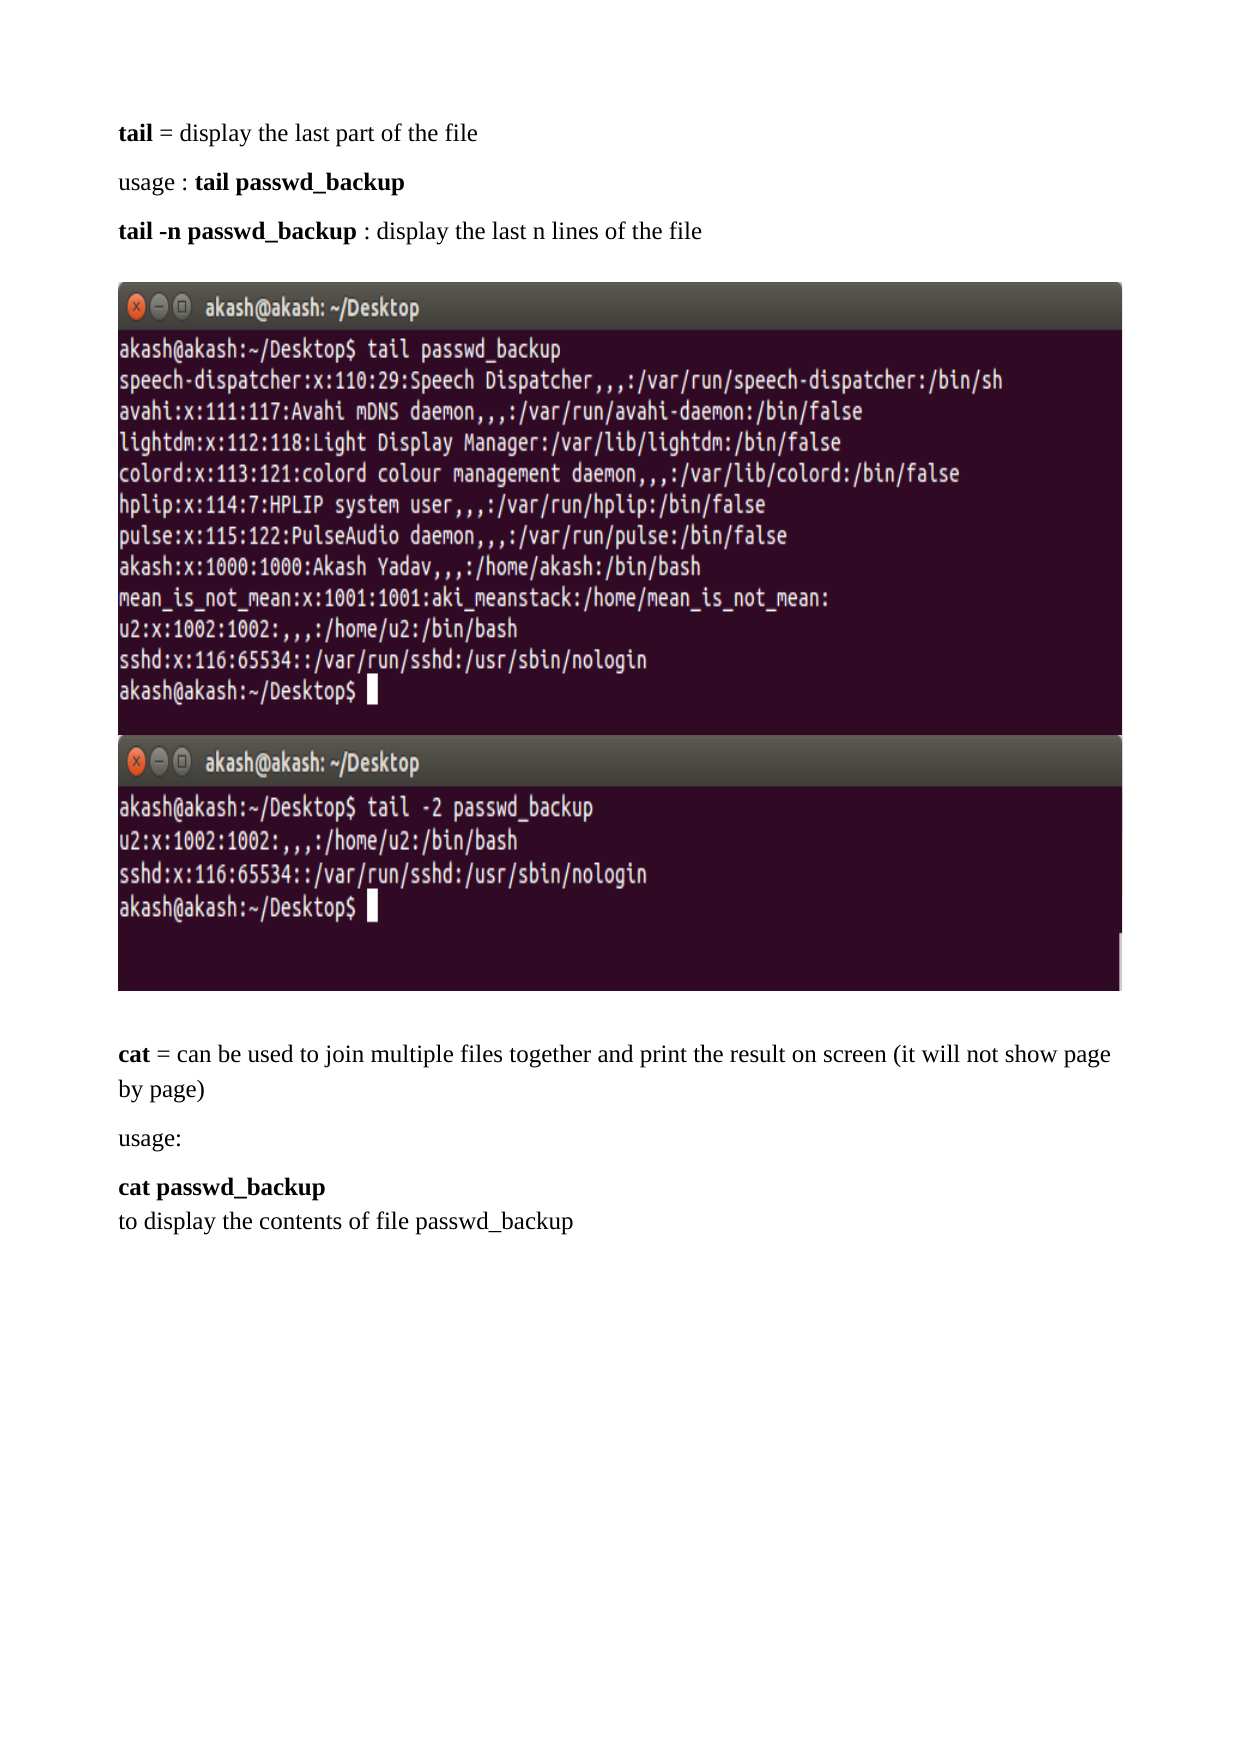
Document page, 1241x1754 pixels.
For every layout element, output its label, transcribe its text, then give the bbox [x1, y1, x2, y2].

text usage: [118, 1123, 1122, 1152]
text cat passwd_backup to display the contents of file passwd_backup [118, 1172, 1122, 1235]
text tail = display the last part of the file [118, 118, 1122, 147]
picture [118, 282, 1123, 991]
text tail -n passwd_backup : display the last n lines of the file [118, 216, 1122, 245]
text cat = can be used to join multiple files together and print the result on screen (it will not show page by page) [118, 1039, 1122, 1102]
text usage : tail passwd_backup [118, 167, 1122, 196]
